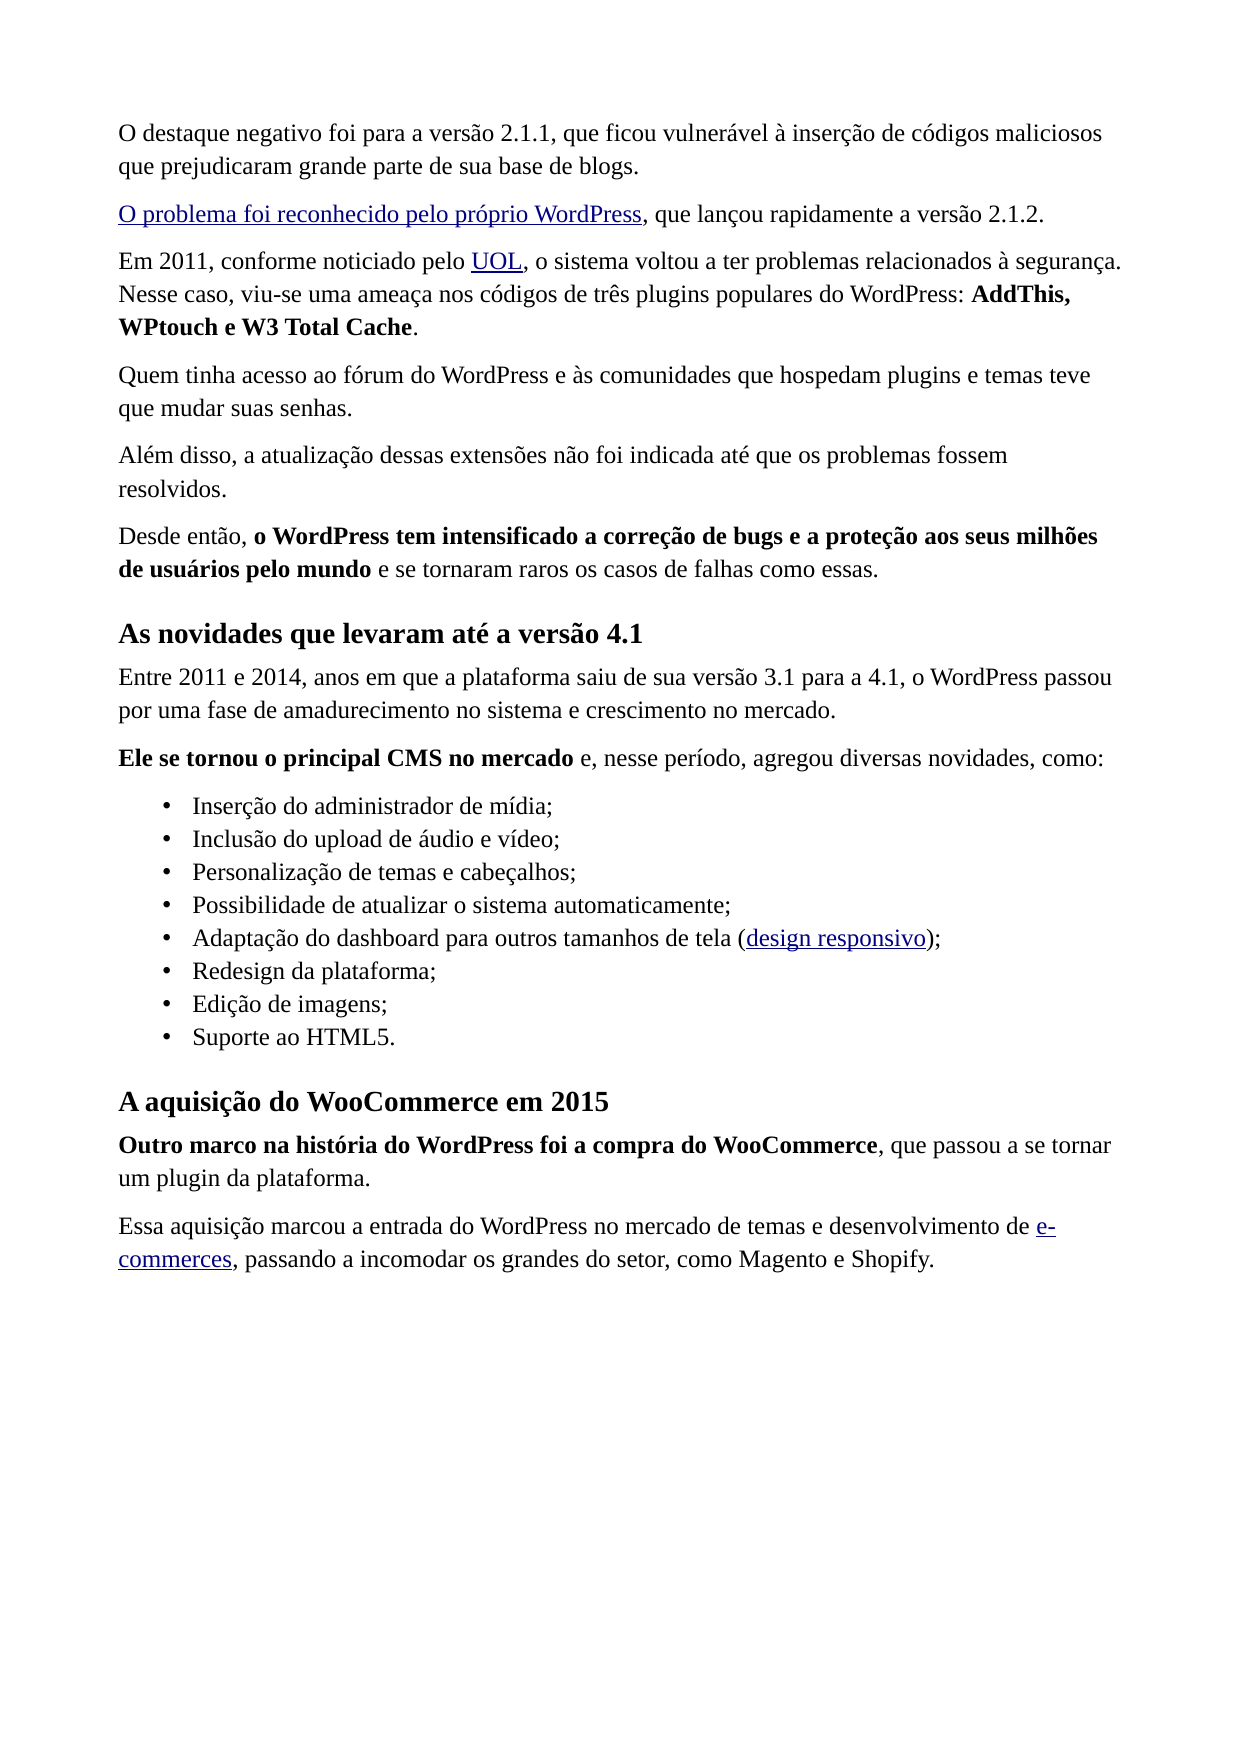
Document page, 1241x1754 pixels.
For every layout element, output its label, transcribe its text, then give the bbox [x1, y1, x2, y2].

list Redesign da plataforma; [162, 956, 1122, 984]
text Entre 2011 e 2014, anos em que a plataforma saiu de sua versão 3.1 para a 4.1, o WordPress passou por uma fase de amadurecimento no sistema e crescimento no mercado. [118, 662, 1122, 724]
text O destaque negativo foi para a versão 2.1.1, que ficou vulnerável à inserção de códigos maliciosos que prejudicaram grande parte de sua base de blogs. [118, 118, 1122, 180]
list Possibilidade de atualizar o sistema automaticamente; [162, 890, 1122, 918]
text Além disso, a atualização dessas extensões não foi indicada até que os problemas fossem resolvidos. [118, 441, 1122, 502]
list Suporte ao HTML5. [162, 1022, 1122, 1051]
text Ele se tornou o principal CMS no mercado e, nesse período, agregou diversas novidades, como: [118, 743, 1122, 772]
list Personalização de temas e cabeçalhos; [162, 857, 1122, 886]
list Inserção do administrador de mídia; [162, 791, 1122, 819]
text Quem tinha acesso ao fórum do WordPress e às comunidades que hospedam plugins e temas teve que mudar suas senhas. [118, 360, 1122, 422]
subtitle As novidades que levaram até a versão 4.1 [118, 616, 1122, 650]
text Outro marco na história do WordPress foi a compra do WooCommerce, que passou a se tornar um plugin da plataforma. [118, 1130, 1122, 1192]
list Inclusão do upload de áudio e vídeo; [162, 824, 1122, 852]
subtitle A aquisição do WooCommerce em 2015 [118, 1084, 1122, 1118]
text Desde então, o WordPress tem intensificado a correção de bugs e a proteção aos seus milhões de usuários pelo mundo e se tornaram raros os casos de falhas como essas. [118, 521, 1122, 583]
text Essa aquisição marcou a entrada do WordPress no mercado de temas e desenvolvimento de e-commerces, passando a incomodar os grandes do setor, como Magento e Shopify. [118, 1211, 1122, 1272]
text Em 2011, conforme noticiado pelo UOL, o sistema voltou a ter problemas relacionados à segurança. Nesse caso, viu-se uma ameaça nos códigos de três plugins populares do WordPress: AddThis, WPtouch e W3 Total Cache. [118, 246, 1122, 341]
text O problema foi reconhecido pelo próprio WordPress, que lançou rapidamente a versão 2.1.2. [118, 199, 1122, 227]
list Adaptação do dashboard para outros tamanhos de tela (design responsivo); [162, 923, 1122, 952]
list Edição de imagens; [162, 989, 1122, 1018]
